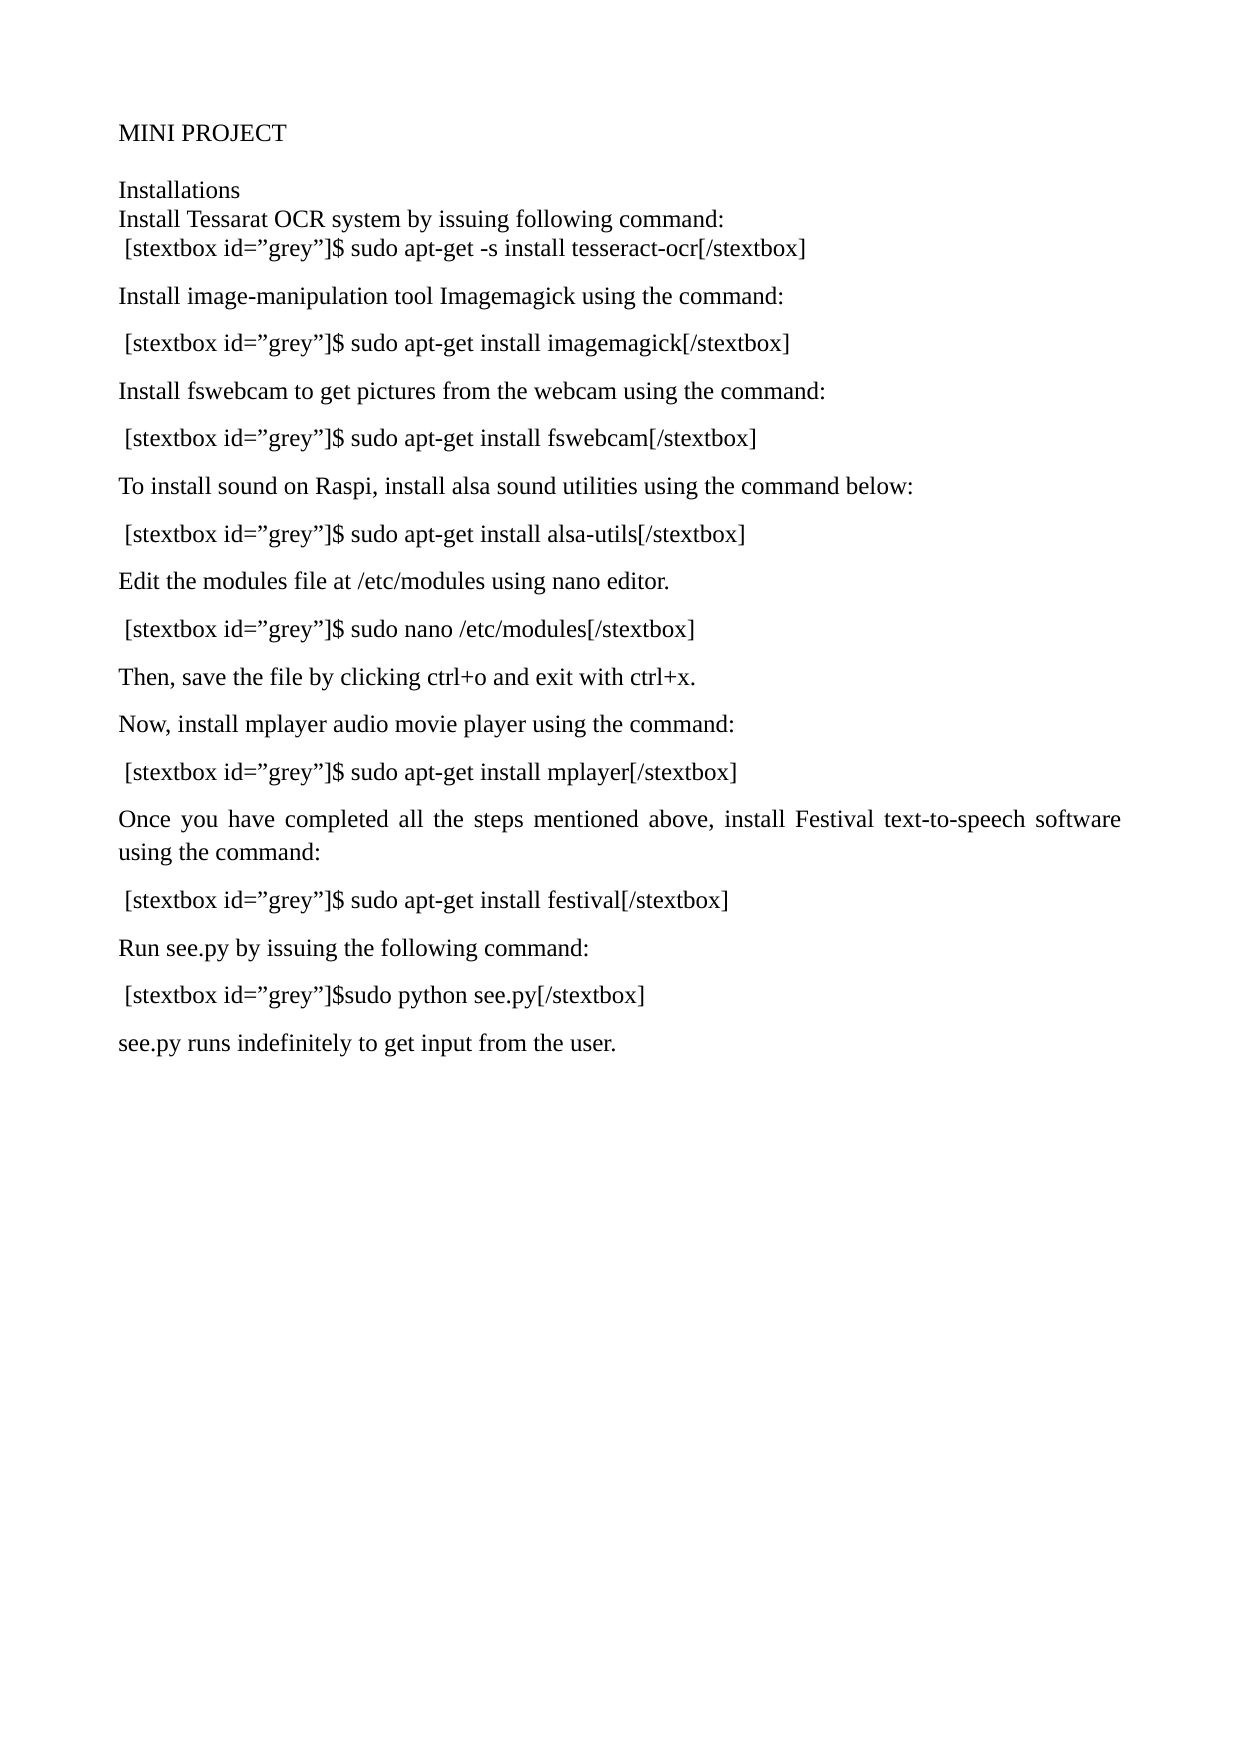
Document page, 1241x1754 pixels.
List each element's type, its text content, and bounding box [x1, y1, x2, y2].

text [stextbox id=”grey”]$ sudo nano /etc/modules[/stextbox] [118, 614, 1122, 643]
text [stextbox id=”grey”]$ sudo apt-get -s install tesseract-ocr[/stextbox] [118, 233, 1122, 262]
text Now, install mplayer audio movie player using the command: [118, 709, 1122, 738]
text MINI PROJECT [118, 118, 1122, 147]
text Edit the modules file at /etc/modules using nano editor. [118, 566, 1122, 595]
text Installations [118, 176, 1122, 204]
text [stextbox id=”grey”]$ sudo apt-get install mplayer[/stextbox] [118, 757, 1122, 786]
text [stextbox id=”grey”]$ sudo apt-get install alsa-utils[/stextbox] [118, 519, 1122, 547]
text [stextbox id=”grey”]$ sudo apt-get install festival[/stextbox] [118, 885, 1122, 914]
text [stextbox id=”grey”]$sudo python see.py[/stextbox] [118, 980, 1122, 1009]
text Install image-manipulation tool Imagemagick using the command: [118, 281, 1122, 309]
text Run see.py by issuing the following command: [118, 933, 1122, 961]
text Install fswebcam to get pictures from the webcam using the command: [118, 376, 1122, 405]
text Then, save the file by clicking ctrl+o and exit with ctrl+x. [118, 662, 1122, 690]
text To install sound on Raspi, install alsa sound utilities using the command below: [118, 471, 1122, 500]
text [stextbox id=”grey”]$ sudo apt-get install imagemagick[/stextbox] [118, 328, 1122, 357]
text [stextbox id=”grey”]$ sudo apt-get install fswebcam[/stextbox] [118, 423, 1122, 452]
text see.py runs indefinitely to get input from the user. [118, 1028, 1122, 1057]
text Once you have completed all the steps mentioned above, install Festival text-to-speech software using the command: [118, 804, 1122, 866]
text Install Tessarat OCR system by issuing following command: [118, 204, 1122, 233]
